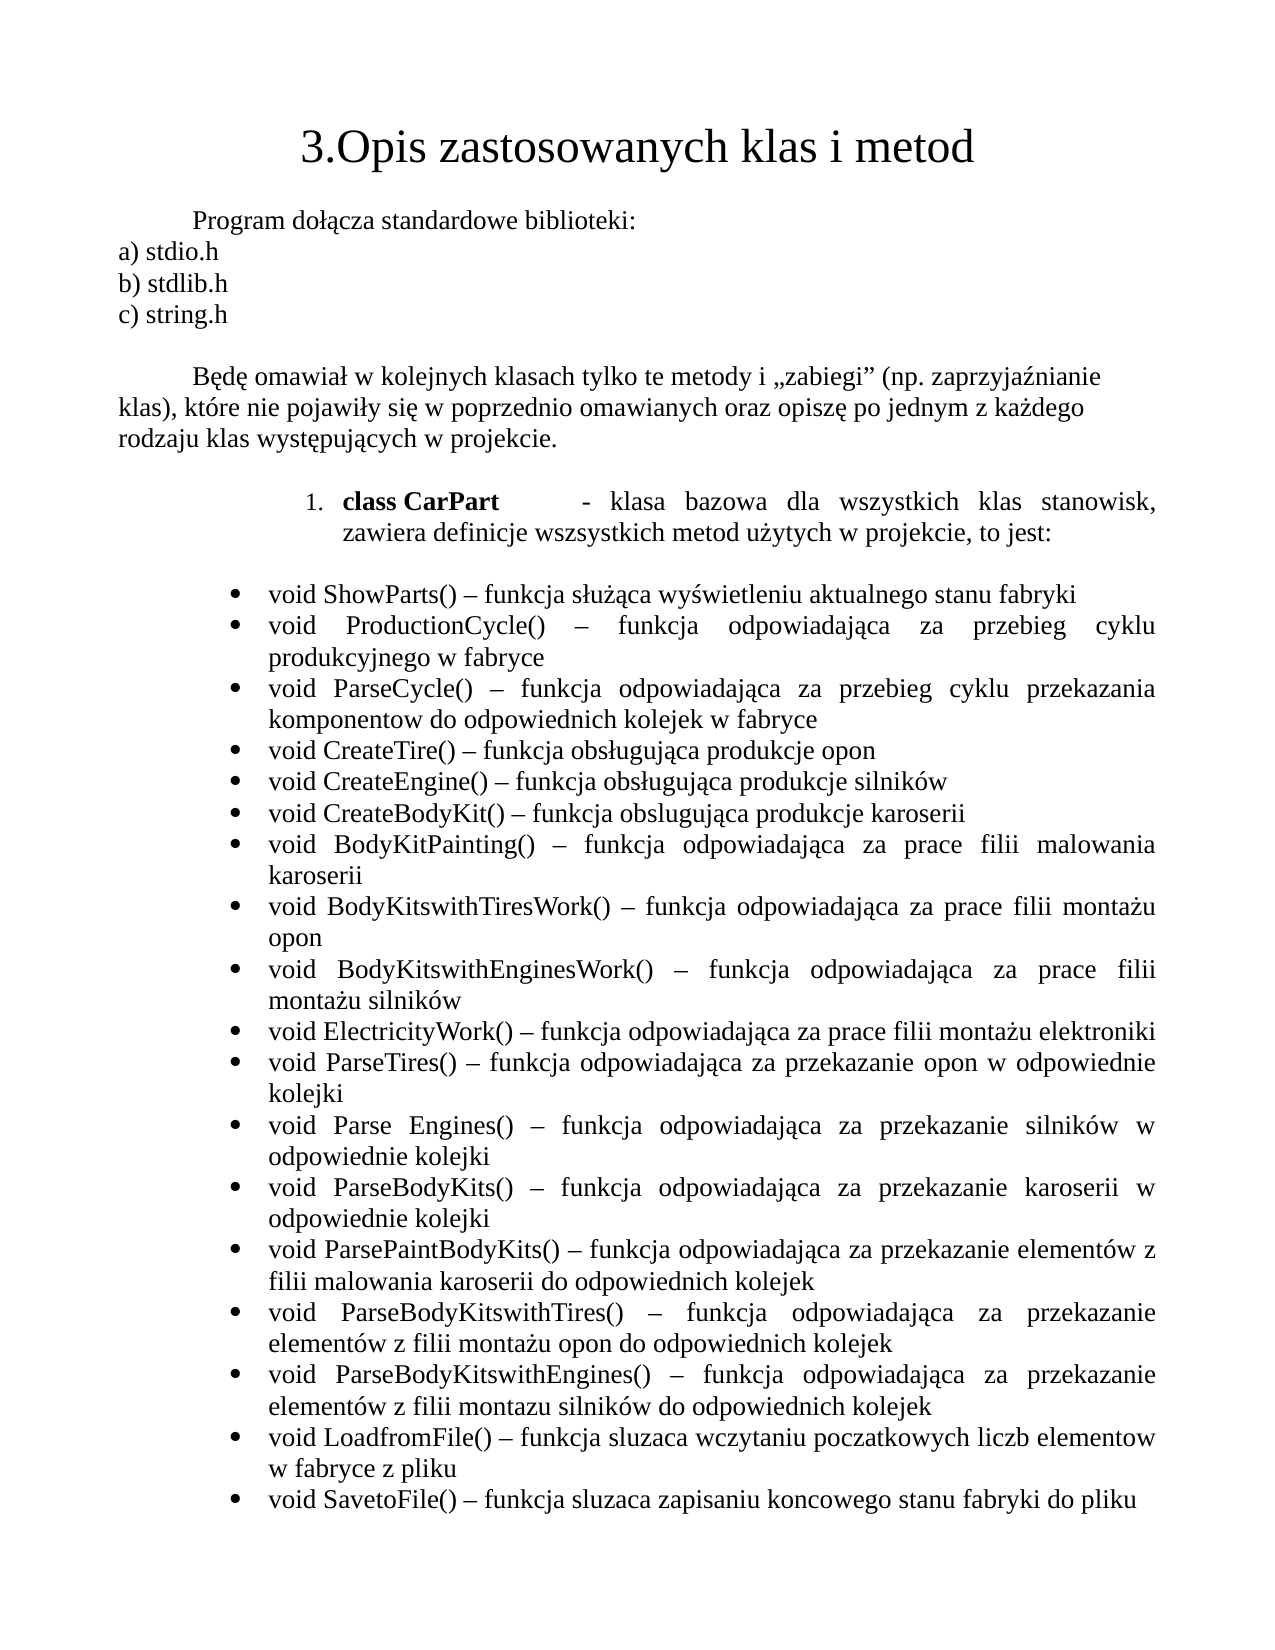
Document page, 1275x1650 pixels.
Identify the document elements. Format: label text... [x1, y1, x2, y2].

text b) stdlib.h [118, 267, 1157, 298]
list void BodyKitswithTiresWork() – funkcja odpowiadająca za prace filii montażu opon [231, 890, 1157, 953]
text Program dołącza standardowe biblioteki: [118, 204, 1157, 236]
list void CreateEngine() – funkcja obsługująca produkcje silników [231, 765, 1157, 797]
text Będę omawiał w kolejnych klasach tylko te metody i „zabiegi” (np. zaprzyjaźnianie klas), które nie pojawiły się w poprzednio omawianych oraz opiszę po jednym z każdego rodzaju klas występujących w projekcie. [118, 360, 1157, 453]
list void ProductionCycle() – funkcja odpowiadająca za przebieg cyklu produkcyjnego w fabryce [231, 609, 1157, 672]
list void ParseCycle() – funkcja odpowiadająca za przebieg cyklu przekazania komponentow do odpowiednich kolejek w fabryce [231, 672, 1157, 734]
list void BodyKitPainting() – funkcja odpowiadająca za prace filii malowania karoserii [231, 828, 1157, 890]
list void CreateBodyKit() – funkcja obslugująca produkcje karoserii [231, 797, 1157, 828]
list void LoadfromFile() – funkcja sluzaca wczytaniu poczatkowych liczb elementow w fabryce z pliku [231, 1421, 1157, 1483]
list void ParsePaintBodyKits() – funkcja odpowiadająca za przekazanie elementów z filii malowania karoserii do odpowiednich kolejek [231, 1233, 1157, 1296]
list void ShowParts() – funkcja służąca wyświetleniu aktualnego stanu fabryki [231, 578, 1157, 609]
list void ParseTires() – funkcja odpowiadająca za przekazanie opon w odpowiednie kolejki [231, 1046, 1157, 1109]
list Opis zastosowanych klas i metod [118, 118, 1157, 173]
list void ParseBodyKitswithTires() – funkcja odpowiadająca za przekazanie elementów z filii montażu opon do odpowiednich kolejek [231, 1296, 1157, 1358]
text c) string.h [118, 298, 1157, 329]
list void Parse Engines() – funkcja odpowiadająca za przekazanie silników w odpowiednie kolejki [231, 1109, 1157, 1171]
text a) stdio.h [118, 236, 1157, 267]
list void CreateTire() – funkcja obsługująca produkcje opon [231, 734, 1157, 765]
list void ParseBodyKitswithEngines() – funkcja odpowiadająca za przekazanie elementów z filii montazu silników do odpowiednich kolejek [231, 1358, 1157, 1421]
list void ParseBodyKits() – funkcja odpowiadająca za przekazanie karoserii w odpowiednie kolejki [231, 1171, 1157, 1233]
list void ElectricityWork() – funkcja odpowiadająca za prace filii montażu elektroniki [231, 1015, 1157, 1046]
list void BodyKitswithEnginesWork() – funkcja odpowiadająca za prace filii montażu silników [231, 953, 1157, 1015]
list void SavetoFile() – funkcja sluzaca zapisaniu koncowego stanu fabryki do pliku [231, 1483, 1157, 1514]
list class CarPart - klasa bazowa dla wszystkich klas stanowisk, zawiera definicje wszsystkich metod użytych w projekcie, to jest: [305, 485, 1157, 547]
